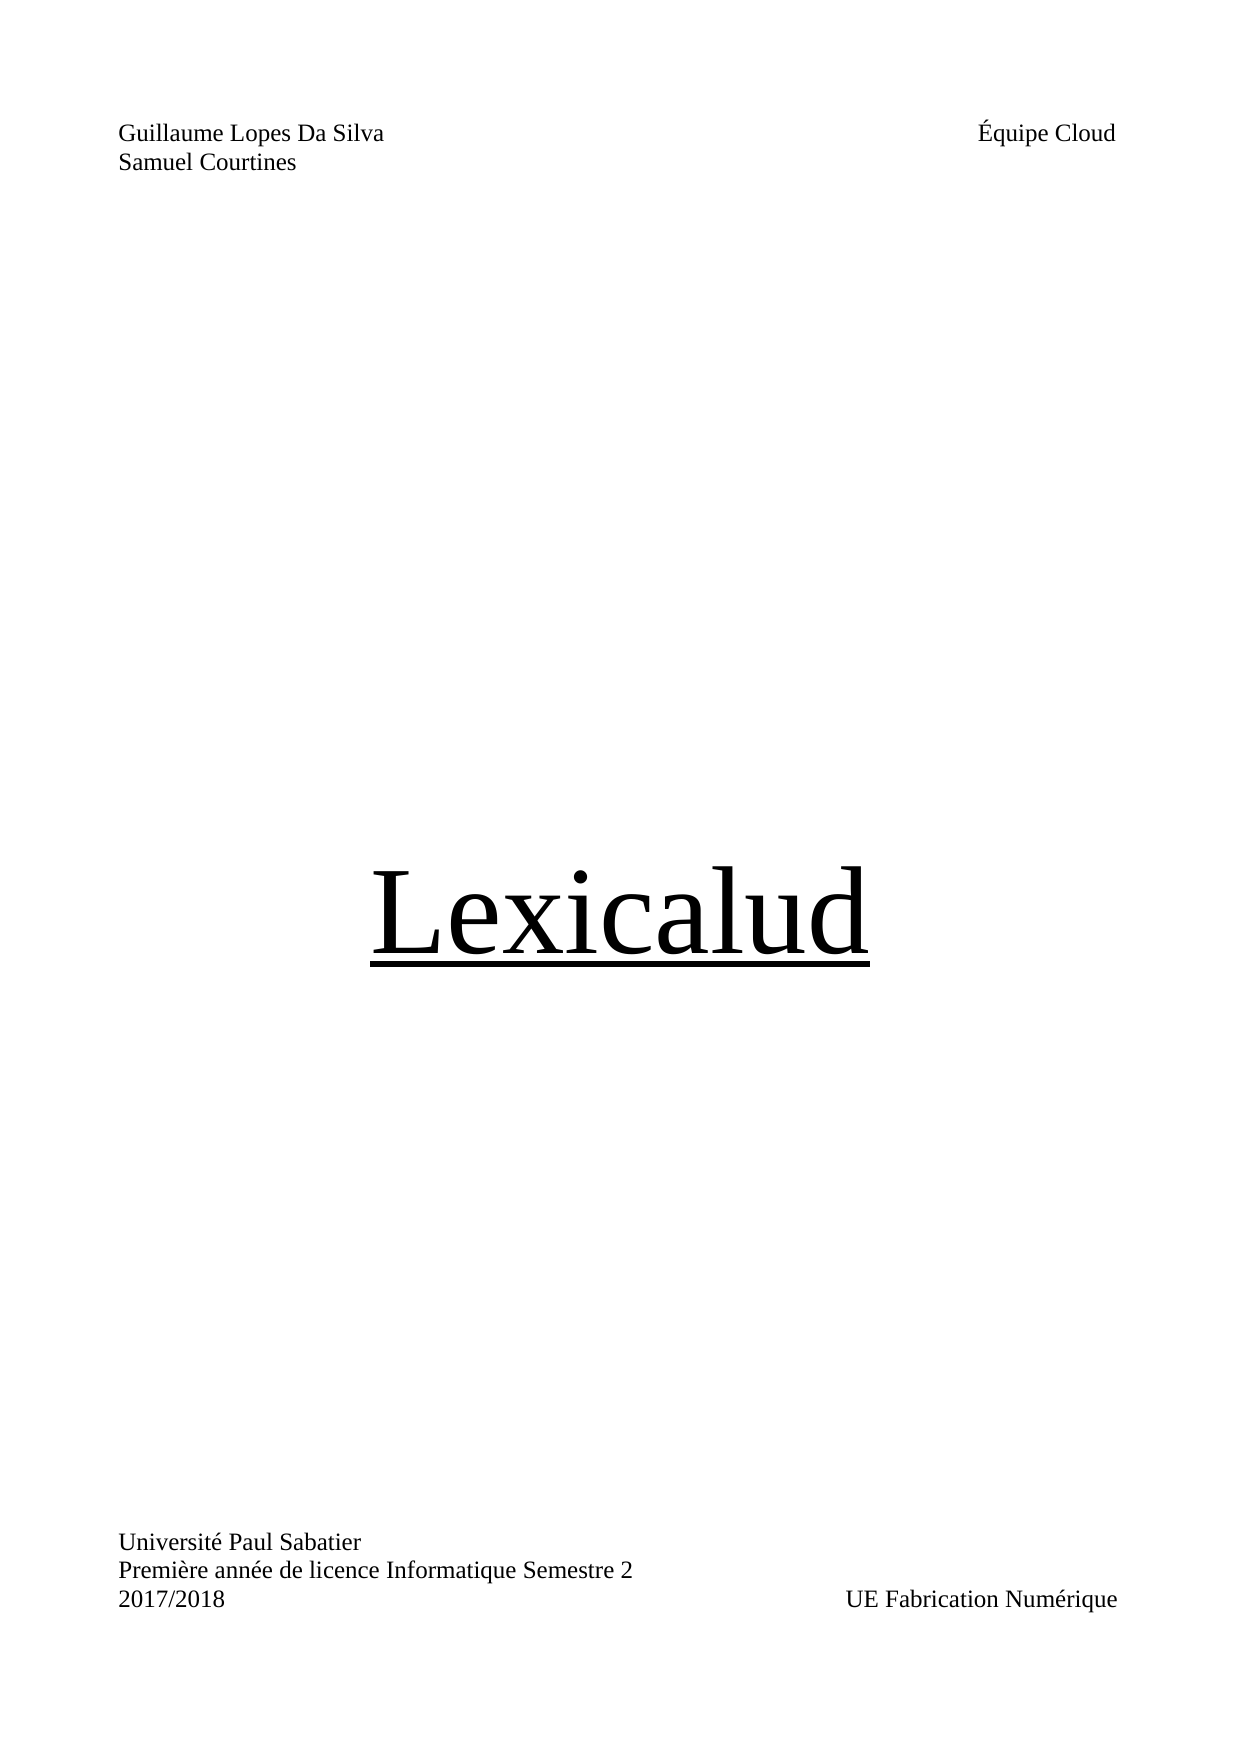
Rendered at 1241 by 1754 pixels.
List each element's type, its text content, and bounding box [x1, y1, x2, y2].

text Samuel Courtines [118, 147, 1122, 176]
text Première année de licence Informatique Semestre 2 [118, 1556, 1122, 1584]
text 2017/2018 UE Fabrication Numérique [118, 1584, 1122, 1613]
text Guillaume Lopes Da Silva Équipe Cloud [118, 118, 1122, 147]
text Université Paul Sabatier [118, 1527, 1122, 1556]
text Lexicalud [118, 837, 1122, 981]
